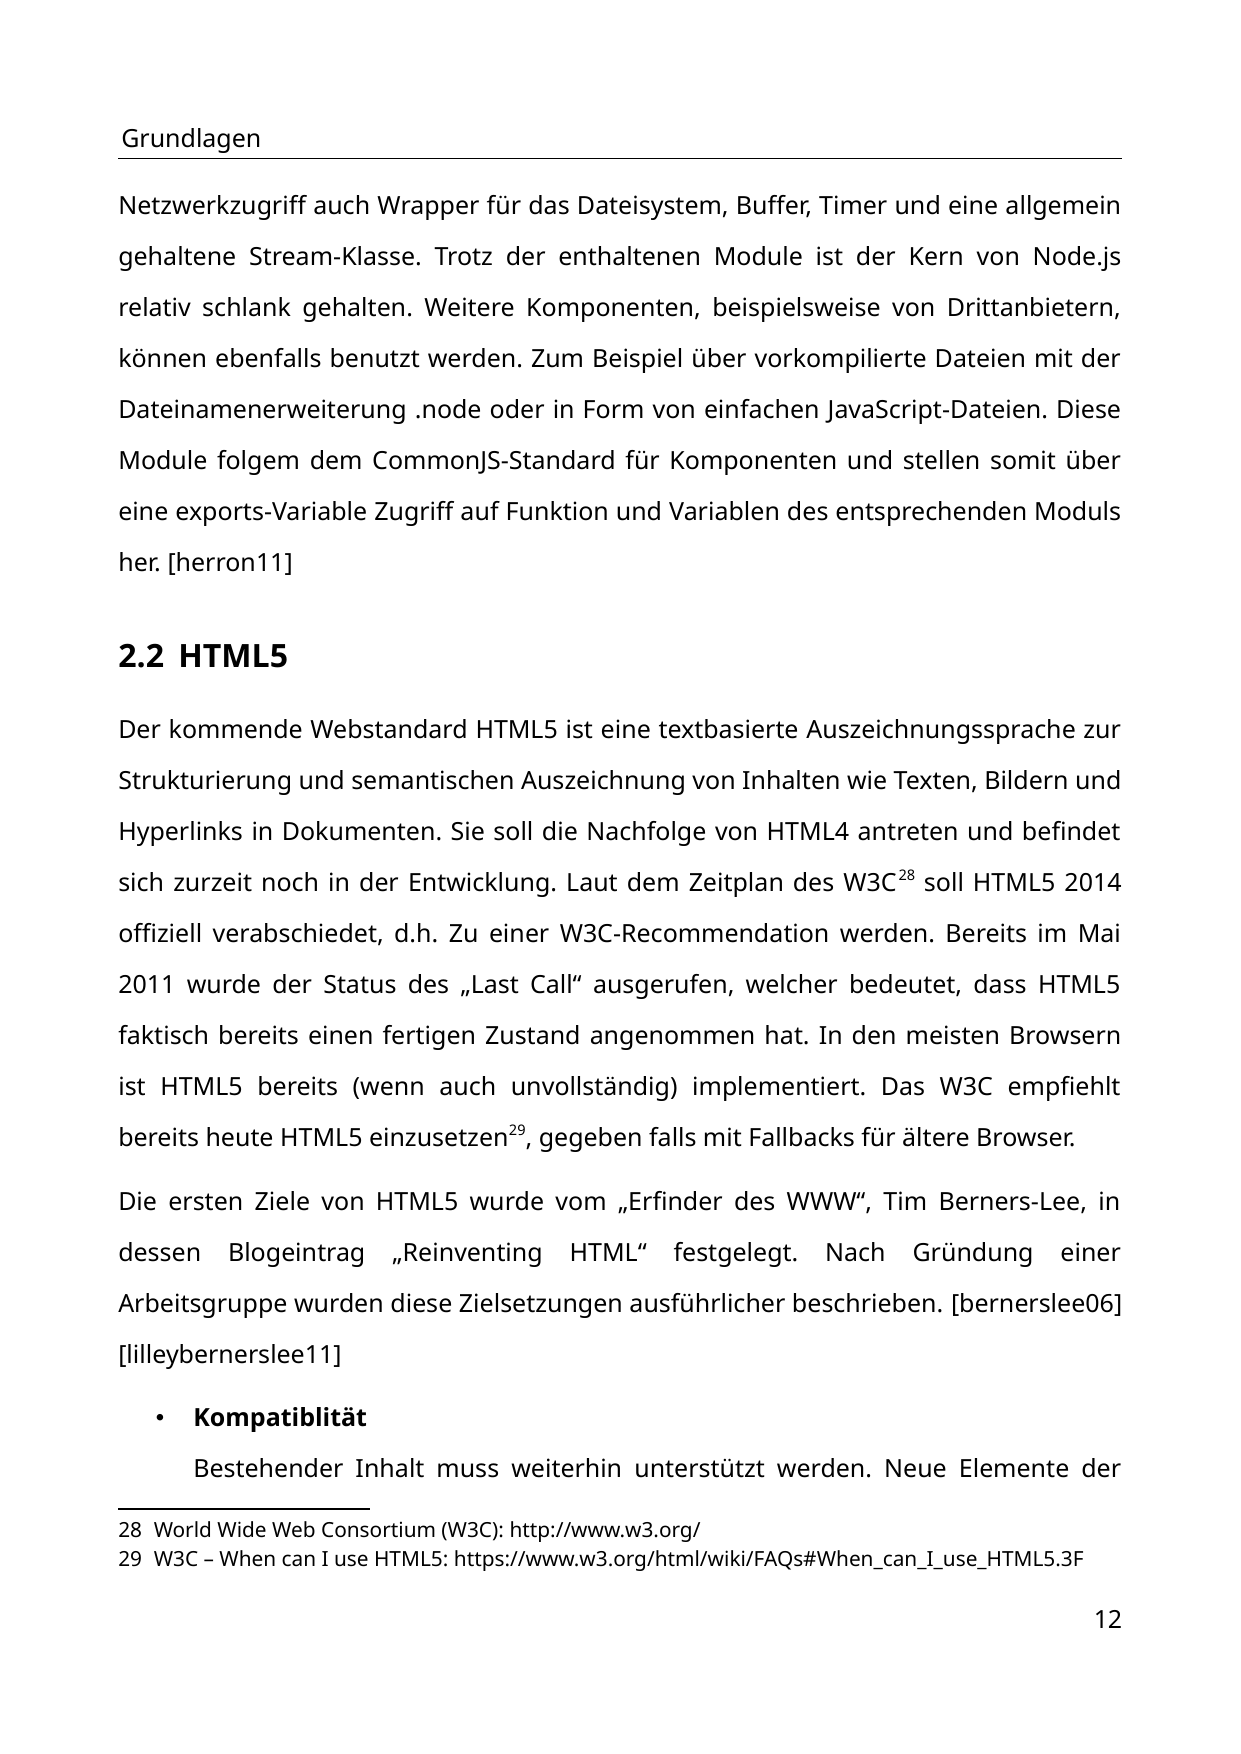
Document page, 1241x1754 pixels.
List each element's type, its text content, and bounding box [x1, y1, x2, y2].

text W3C – When can I use HTML5: https://www.w3.org/html/wiki/FAQs#When_can_I_use_HTML5.3F [118, 1544, 1122, 1572]
subtitle HTML5 [118, 633, 1122, 677]
text World Wide Web Consortium (W3C): http://www.w3.org/ [118, 1515, 1122, 1544]
text Die ersten Ziele von HTML5 wurde vom „Erfinder des WWW“, Tim Berners-Lee, in dessen Blogeintrag „Reinventing HTML“ festgelegt. Nach Gründung einer Arbeitsgruppe wurden diese Zielsetzungen ausführlicher beschrieben. [bernerslee06] [lilleybernerslee11] [118, 1183, 1122, 1371]
text Netzwerkzugriff auch Wrapper für das Dateisystem, Buffer, Timer und eine allgemein gehaltene Stream-Klasse. Trotz der enthaltenen Module ist der Kern von Node.js relativ schlank gehalten. Weitere Komponenten, beispielsweise von Drittanbietern, können ebenfalls benutzt werden. Zum Beispiel über vorkompilierte Dateien mit der Dateinamenerweiterung .node oder in Form von einfachen JavaScript-Dateien. Diese Module folgem dem CommonJS-Standard für Komponenten und stellen somit über eine exports-Variable Zugriff auf Funktion und Variablen des entsprechenden Moduls her. [herron11] [118, 188, 1122, 579]
text Der kommende Webstandard HTML5 ist eine textbasierte Auszeichnungssprache zur Strukturierung und semantischen Auszeichnung von Inhalten wie Texten, Bildern und Hyperlinks in Dokumenten. Sie soll die Nachfolge von HTML4 antreten und befindet sich zurzeit noch in der Entwicklung. Laut dem Zeitplan des W3C soll HTML5 2014 offiziell verabschiedet, d.h. Zu einer W3C-Recommendation werden. Bereits im Mai 2011 wurde der Status des „Last Call“ ausgerufen, welcher bedeutet, dass HTML5 faktisch bereits einen fertigen Zustand angenommen hat. In den meisten Browsern ist HTML5 bereits (wenn auch unvollständig) implementiert. Das W3C empfiehlt bereits heute HTML5 einzusetzen, gegeben falls mit Fallbacks für ältere Browser. [118, 712, 1122, 1154]
list Kompatiblität Bestehender Inhalt muss weiterhin unterstützt werden. Neue Elemente der [156, 1400, 1122, 1485]
